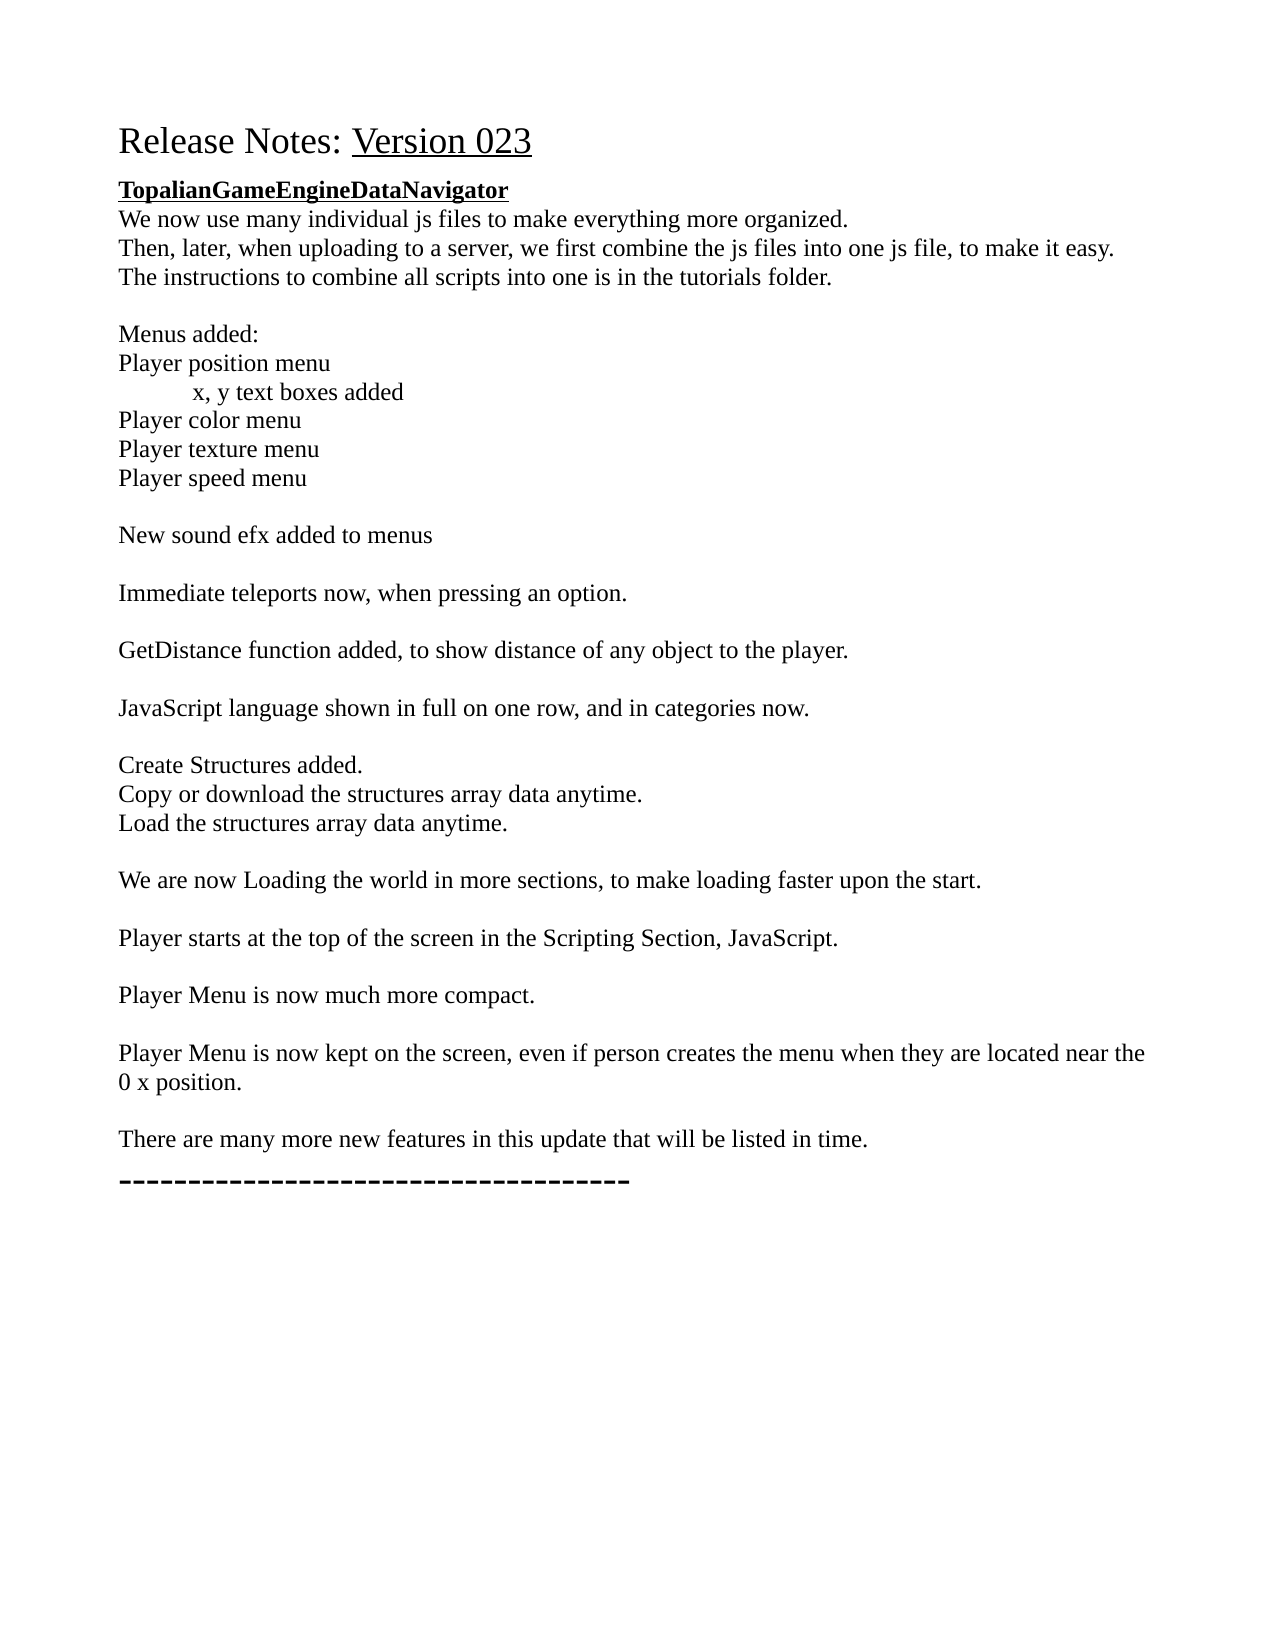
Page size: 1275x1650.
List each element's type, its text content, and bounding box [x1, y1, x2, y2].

text Player Menu is now kept on the screen, even if person creates the menu when they are located near the 0 x position. [118, 1038, 1157, 1096]
text JavaScript language shown in full on one row, and in categories now. [118, 693, 1157, 722]
text Create Structures added. [118, 751, 1157, 779]
text Immediate teleports now, when pressing an option. [118, 578, 1157, 607]
text New sound efx added to menus [118, 521, 1157, 549]
text Copy or download the structures array data anytime. [118, 779, 1157, 808]
text x, y text boxes added [118, 377, 1157, 406]
text TopalianGameEngineDataNavigator [118, 176, 1157, 204]
text We are now Loading the world in more sections, to make loading faster upon the start. [118, 866, 1157, 894]
text ------------------------------------- [118, 1153, 1157, 1201]
text Player starts at the top of the screen in the Scripting Section, JavaScript. [118, 923, 1157, 952]
text Player texture menu [118, 434, 1157, 463]
text Player speed menu [118, 463, 1157, 492]
text Player color menu [118, 406, 1157, 434]
text Then, later, when uploading to a server, we first combine the js files into one js file, to make it easy. [118, 233, 1157, 262]
text Player position menu [118, 348, 1157, 377]
text Menus added: [118, 319, 1157, 348]
text The instructions to combine all scripts into one is in the tutorials folder. [118, 262, 1157, 291]
text Load the structures array data anytime. [118, 808, 1157, 837]
text GetDistance function added, to show distance of any object to the player. [118, 636, 1157, 664]
text Player Menu is now much more compact. [118, 981, 1157, 1009]
text There are many more new features in this update that will be listed in time. [118, 1124, 1157, 1153]
text Release Notes: Version 023 [118, 118, 1157, 161]
text We now use many individual js files to make everything more organized. [118, 204, 1157, 233]
